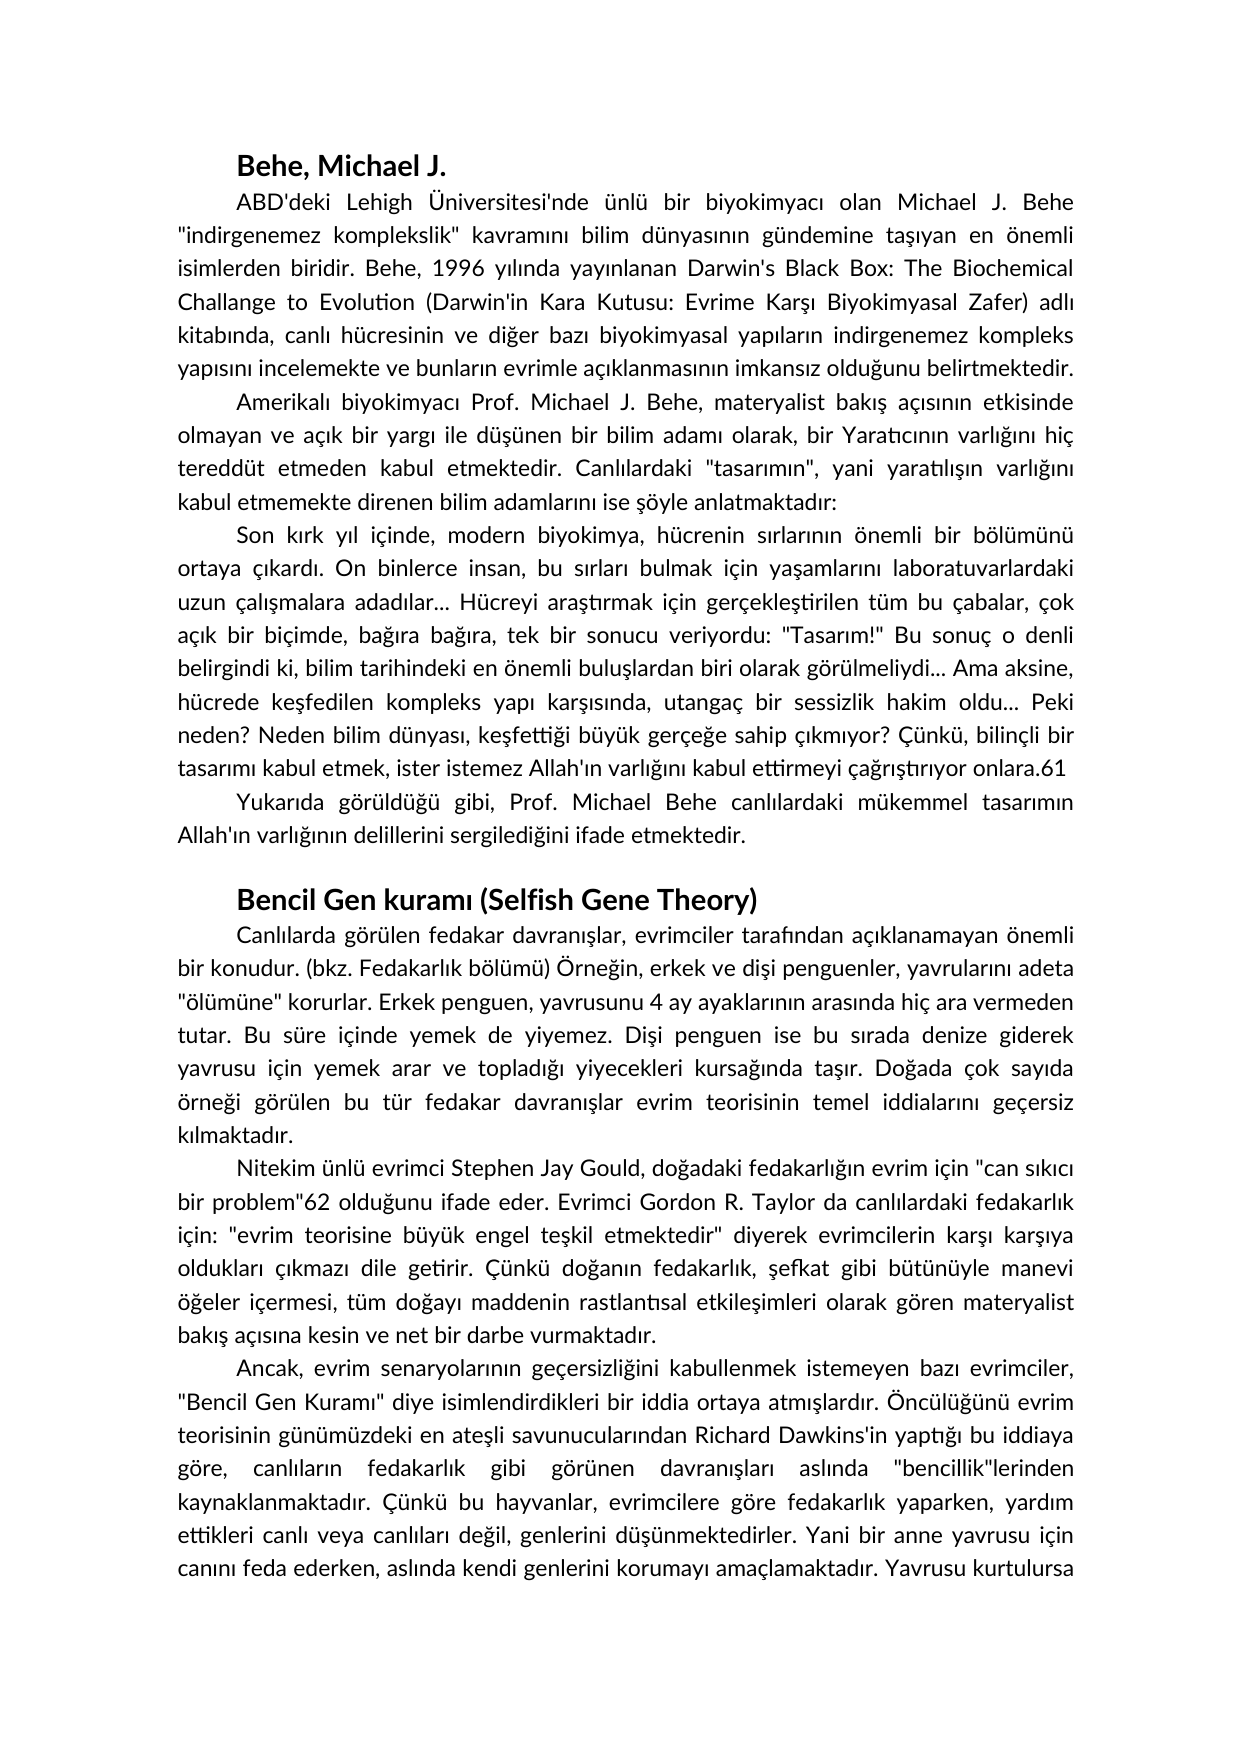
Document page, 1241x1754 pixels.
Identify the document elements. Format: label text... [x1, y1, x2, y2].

text Nitekim ünlü evrimci Stephen Jay Gould, doğadaki fedakarlığın evrim için "can sıkıcı bir problem"62 olduğunu ifade eder. Evrimci Gordon R. Taylor da canlılardaki fedakarlık için: "evrim teorisine büyük engel teşkil etmektedir" diyerek evrimcilerin karşı karşıya oldukları çıkmazı dile getirir. Çünkü doğanın fedakarlık, şefkat gibi bütünüyle manevi öğeler içermesi, tüm doğayı maddenin rastlantısal etkileşimleri olarak gören materyalist bakış açısına kesin ve net bir darbe vurmaktadır. [177, 1150, 1075, 1350]
text Son kırk yıl içinde, modern biyokimya, hücrenin sırlarının önemli bir bölümünü ortaya çıkardı. On binlerce insan, bu sırları bulmak için yaşamlarını laboratuvarlardaki uzun çalışmalara adadılar... Hücreyi araştırmak için gerçekleştirilen tüm bu çabalar, çok açık bir biçimde, bağıra bağıra, tek bir sonucu veriyordu: "Tasarım!" Bu sonuç o denli belirgindi ki, bilim tarihindeki en önemli buluşlardan biri olarak görülmeliydi... Ama aksine, hücrede keşfedilen kompleks yapı karşısında, utangaç bir sessizlik hakim oldu... Peki neden? Neden bilim dünyası, keşfettiği büyük gerçeğe sahip çıkmıyor? Çünkü, bilinçli bir tasarımı kabul etmek, ister istemez Allah'ın varlığını kabul ettirmeyi çağrıştırıyor onlara.61 [177, 517, 1075, 783]
text Canlılarda görülen fedakar davranışlar, evrimciler tarafından açıklanamayan önemli bir konudur. (bkz. Fedakarlık bölümü) Örneğin, erkek ve dişi penguenler, yavrularını adeta "ölümüne" korurlar. Erkek penguen, yavrusunu 4 ay ayaklarının arasında hiç ara vermeden tutar. Bu süre içinde yemek de yiyemez. Dişi penguen ise bu sırada denize giderek yavrusu için yemek arar ve topladığı yiyecekleri kursağında taşır. Doğada çok sayıda örneği görülen bu tür fedakar davranışlar evrim teorisinin temel iddialarını geçersiz kılmaktadır. [177, 917, 1075, 1150]
text Ancak, evrim senaryolarının geçersizliğini kabullenmek istemeyen bazı evrimciler, "Bencil Gen Kuramı" diye isimlendirdikleri bir iddia ortaya atmışlardır. Öncülüğünü evrim teorisinin günümüzdeki en ateşli savunucularından Richard Dawkins'in yaptığı bu iddiaya göre, canlıların fedakarlık gibi görünen davranışları aslında "bencillik"lerinden kaynaklanmaktadır. Çünkü bu hayvanlar, evrimcilere göre fedakarlık yaparken, yardım ettikleri canlı veya canlıları değil, genlerini düşünmektedirler. Yani bir anne yavrusu için canını feda ederken, aslında kendi genlerini korumayı amaçlamaktadır. Yavrusu kurtulursa [177, 1350, 1075, 1583]
subtitle Behe, Michael J. [177, 150, 1075, 183]
text ABD'deki Lehigh Üniversitesi'nde ünlü bir biyokimyacı olan Michael J. Behe "indirgenemez komplekslik" kavramını bilim dünyasının gündemine taşıyan en önemli isimlerden biridir. Behe, 1996 yılında yayınlanan Darwin's Black Box: The Biochemical Challange to Evolution (Darwin'in Kara Kutusu: Evrime Karşı Biyokimyasal Zafer) adlı kitabında, canlı hücresinin ve diğer bazı biyokimyasal yapıların indirgenemez kompleks yapısını incelemekte ve bunların evrimle açıklanmasının imkansız olduğunu belirtmektedir. [177, 183, 1075, 383]
text Amerikalı biyokimyacı Prof. Michael J. Behe, materyalist bakış açısının etkisinde olmayan ve açık bir yargı ile düşünen bir bilim adamı olarak, bir Yaratıcının varlığını hiç tereddüt etmeden kabul etmektedir. Canlılardaki "tasarımın", yani yaratılışın varlığını kabul etmemekte direnen bilim adamlarını ise şöyle anlatmaktadır: [177, 383, 1075, 517]
subtitle Bencil Gen kuramı (Selfish Gene Theory) [177, 883, 1075, 917]
text Yukarıda görüldüğü gibi, Prof. Michael Behe canlılardaki mükemmel tasarımın Allah'ın varlığının delillerini sergilediğini ifade etmektedir. [177, 783, 1075, 850]
